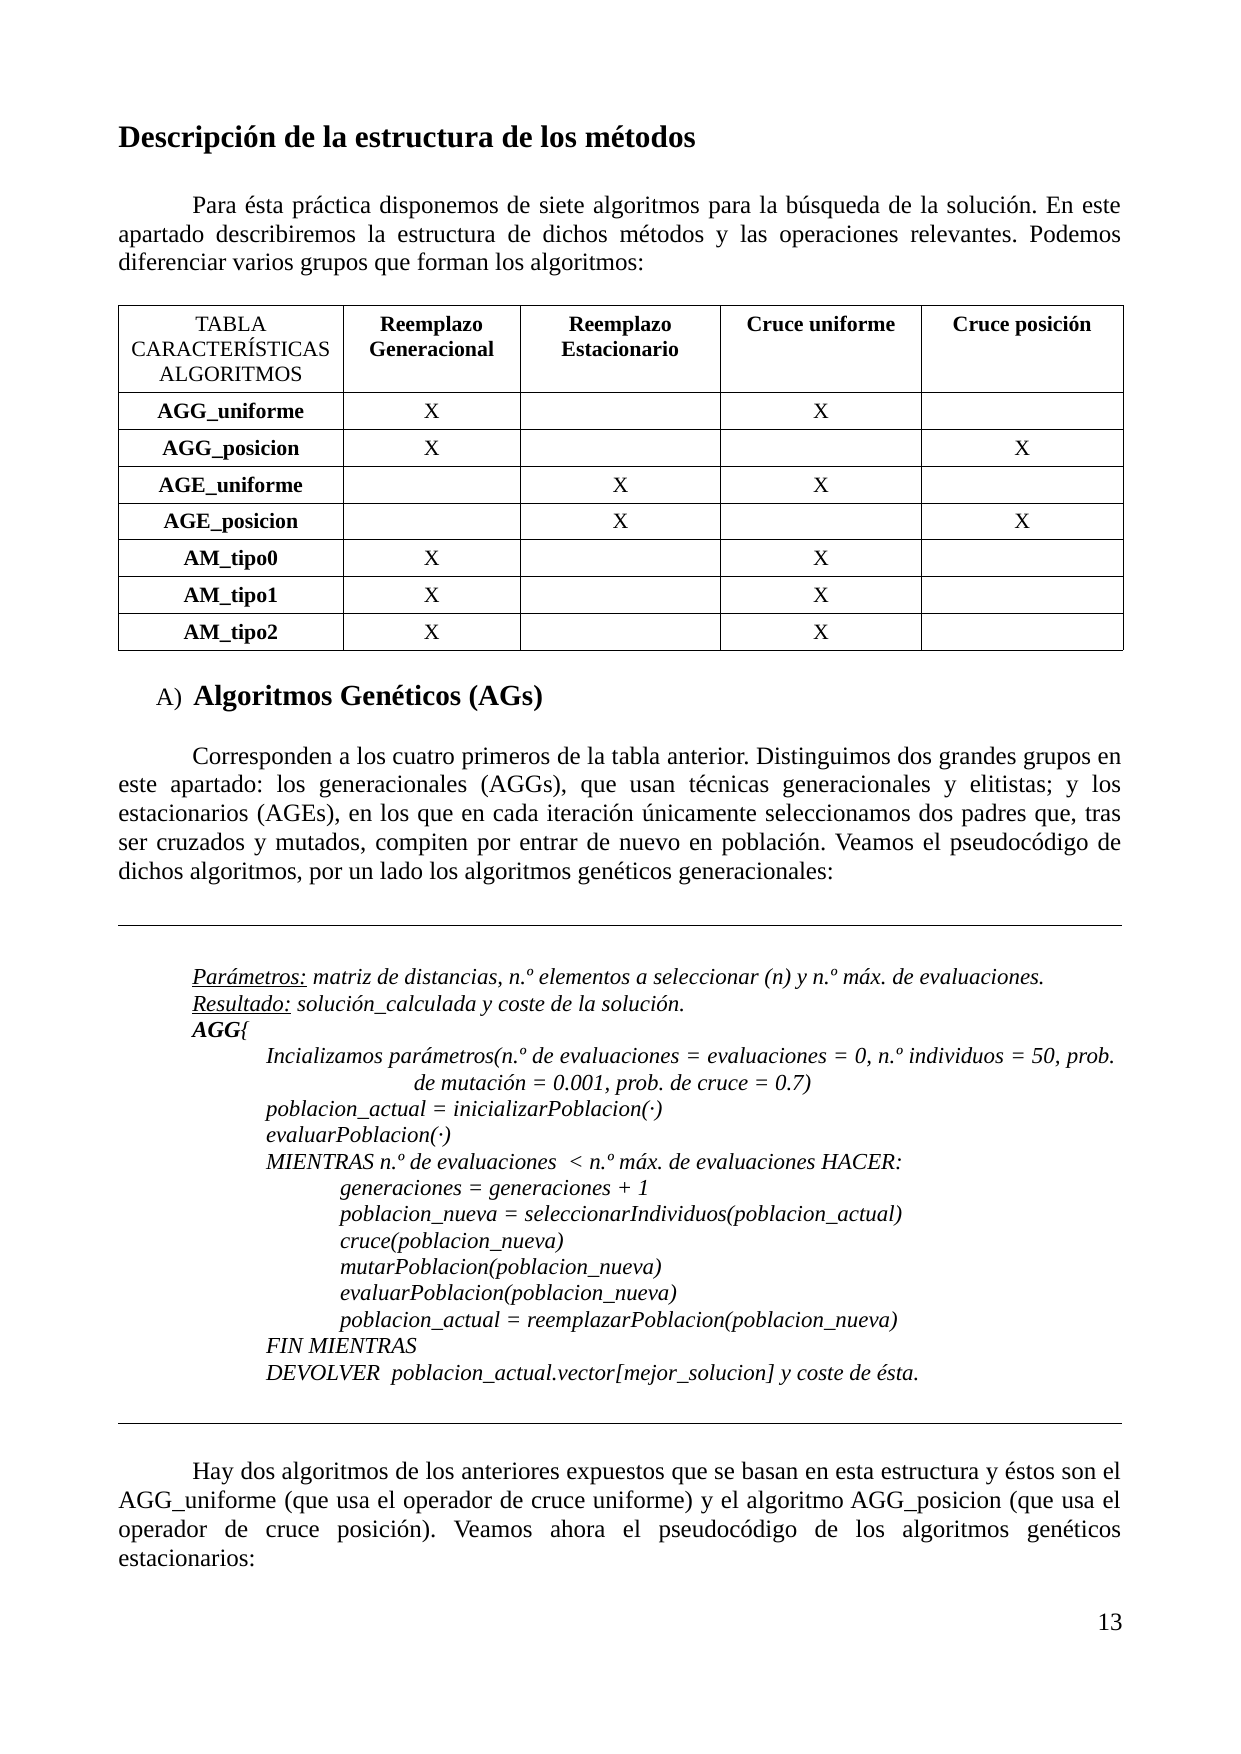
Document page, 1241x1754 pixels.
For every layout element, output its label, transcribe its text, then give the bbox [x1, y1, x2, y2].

text Para ésta práctica disponemos de siete algoritmos para la búsqueda de la solución. En este apartado describiremos la estructura de dichos métodos y las operaciones relevantes. Podemos diferenciar varios grupos que forman los algoritmos: [118, 190, 1122, 276]
table_cell X [922, 504, 1123, 539]
table_cell AGG_uniforme [119, 393, 343, 429]
table_cell [521, 614, 720, 649]
text Parámetros: matriz de distancias, n.º elementos a seleccionar (n) y n.º máx. de evaluaciones. [118, 961, 1122, 989]
table_cell AM_tipo2 [119, 614, 343, 649]
text generaciones = generaciones + 1 [118, 1174, 1122, 1200]
table_cell X [521, 504, 720, 539]
table_cell [922, 540, 1123, 576]
text DEVOLVER poblacion_actual.vector[mejor_solucion] y coste de ésta. [118, 1358, 1122, 1385]
table_cell AGG_posicion [119, 430, 343, 466]
table_cell X [344, 577, 520, 613]
text MIENTRAS n.º de evaluaciones < n.º máx. de evaluaciones HACER: [118, 1148, 1122, 1174]
table_cell [344, 504, 520, 539]
table_cell [922, 467, 1123, 502]
text Descripción de la estructura de los métodos [118, 118, 1122, 154]
table_cell X [721, 393, 921, 429]
text Hay dos algoritmos de los anteriores expuestos que se basan en esta estructura y éstos son el AGG_uniforme (que usa el operador de cruce uniforme) y el algoritmo AGG_posicion (que usa el operador de cruce posición). Veamos ahora el pseudocódigo de los algoritmos genéticos estacionarios: [118, 1456, 1122, 1571]
text cruce(poblacion_nueva) [118, 1227, 1122, 1253]
table_header Reemplazo Estacionario [521, 306, 720, 392]
table_cell [721, 430, 921, 466]
text poblacion_actual = inicializarPoblacion(·) [118, 1095, 1122, 1121]
text evaluarPoblacion(poblacion_nueva) [118, 1279, 1122, 1306]
table_header Reemplazo Generacional [344, 306, 520, 392]
table_header Cruce uniforme [721, 306, 921, 392]
table_cell [922, 393, 1123, 429]
table_header TABLA CARACTERÍSTICAS ALGORITMOS [119, 306, 343, 392]
table_cell X [721, 577, 921, 613]
table_cell [521, 430, 720, 466]
table_cell AM_tipo0 [119, 540, 343, 576]
table_cell X [344, 614, 520, 649]
table_header Cruce posición [922, 306, 1123, 392]
text FIN MIENTRAS [118, 1332, 1122, 1358]
table_cell X [344, 540, 520, 576]
table_cell X [922, 430, 1123, 466]
table_cell [922, 577, 1123, 613]
table_cell [521, 540, 720, 576]
table_cell X [721, 467, 921, 502]
text poblacion_actual = reemplazarPoblacion(poblacion_nueva) [118, 1306, 1122, 1332]
text evaluarPoblacion(·) [118, 1121, 1122, 1148]
table_cell [521, 393, 720, 429]
table_cell [922, 614, 1123, 649]
table_cell X [721, 540, 921, 576]
table_cell [721, 504, 921, 539]
text poblacion_nueva = seleccionarIndividuos(poblacion_actual) [118, 1200, 1122, 1227]
table_cell AM_tipo1 [119, 577, 343, 613]
text Corresponden a los cuatro primeros de la tabla anterior. Distinguimos dos grandes grupos en este apartado: los generacionales (AGGs), que usan técnicas generacionales y elitistas; y los estacionarios (AGEs), en los que en cada iteración únicamente seleccionamos dos padres que, tras ser cruzados y mutados, compiten por entrar de nuevo en población. Veamos el pseudocódigo de dichos algoritmos, por un lado los algoritmos genéticos generacionales: [118, 741, 1122, 884]
text mutarPoblacion(poblacion_nueva) [118, 1253, 1122, 1279]
table_cell X [721, 614, 921, 649]
text Incializamos parámetros(n.º de evaluaciones = evaluaciones = 0, n.º individuos = 50, prob. de mutación = 0.001, prob. de cruce = 0.7) [118, 1042, 1122, 1095]
text Resultado: solución_calculada y coste de la solución. [118, 989, 1122, 1016]
table_cell X [344, 430, 520, 466]
table_cell AGE_uniforme [119, 467, 343, 502]
table_cell [521, 577, 720, 613]
table_cell X [344, 393, 520, 429]
table_cell X [521, 467, 720, 502]
list Algoritmos Genéticos (AGs) [156, 678, 1122, 712]
text AGG{ [118, 1016, 1122, 1042]
table_cell AGE_posicion [119, 504, 343, 539]
table_cell [344, 467, 520, 502]
